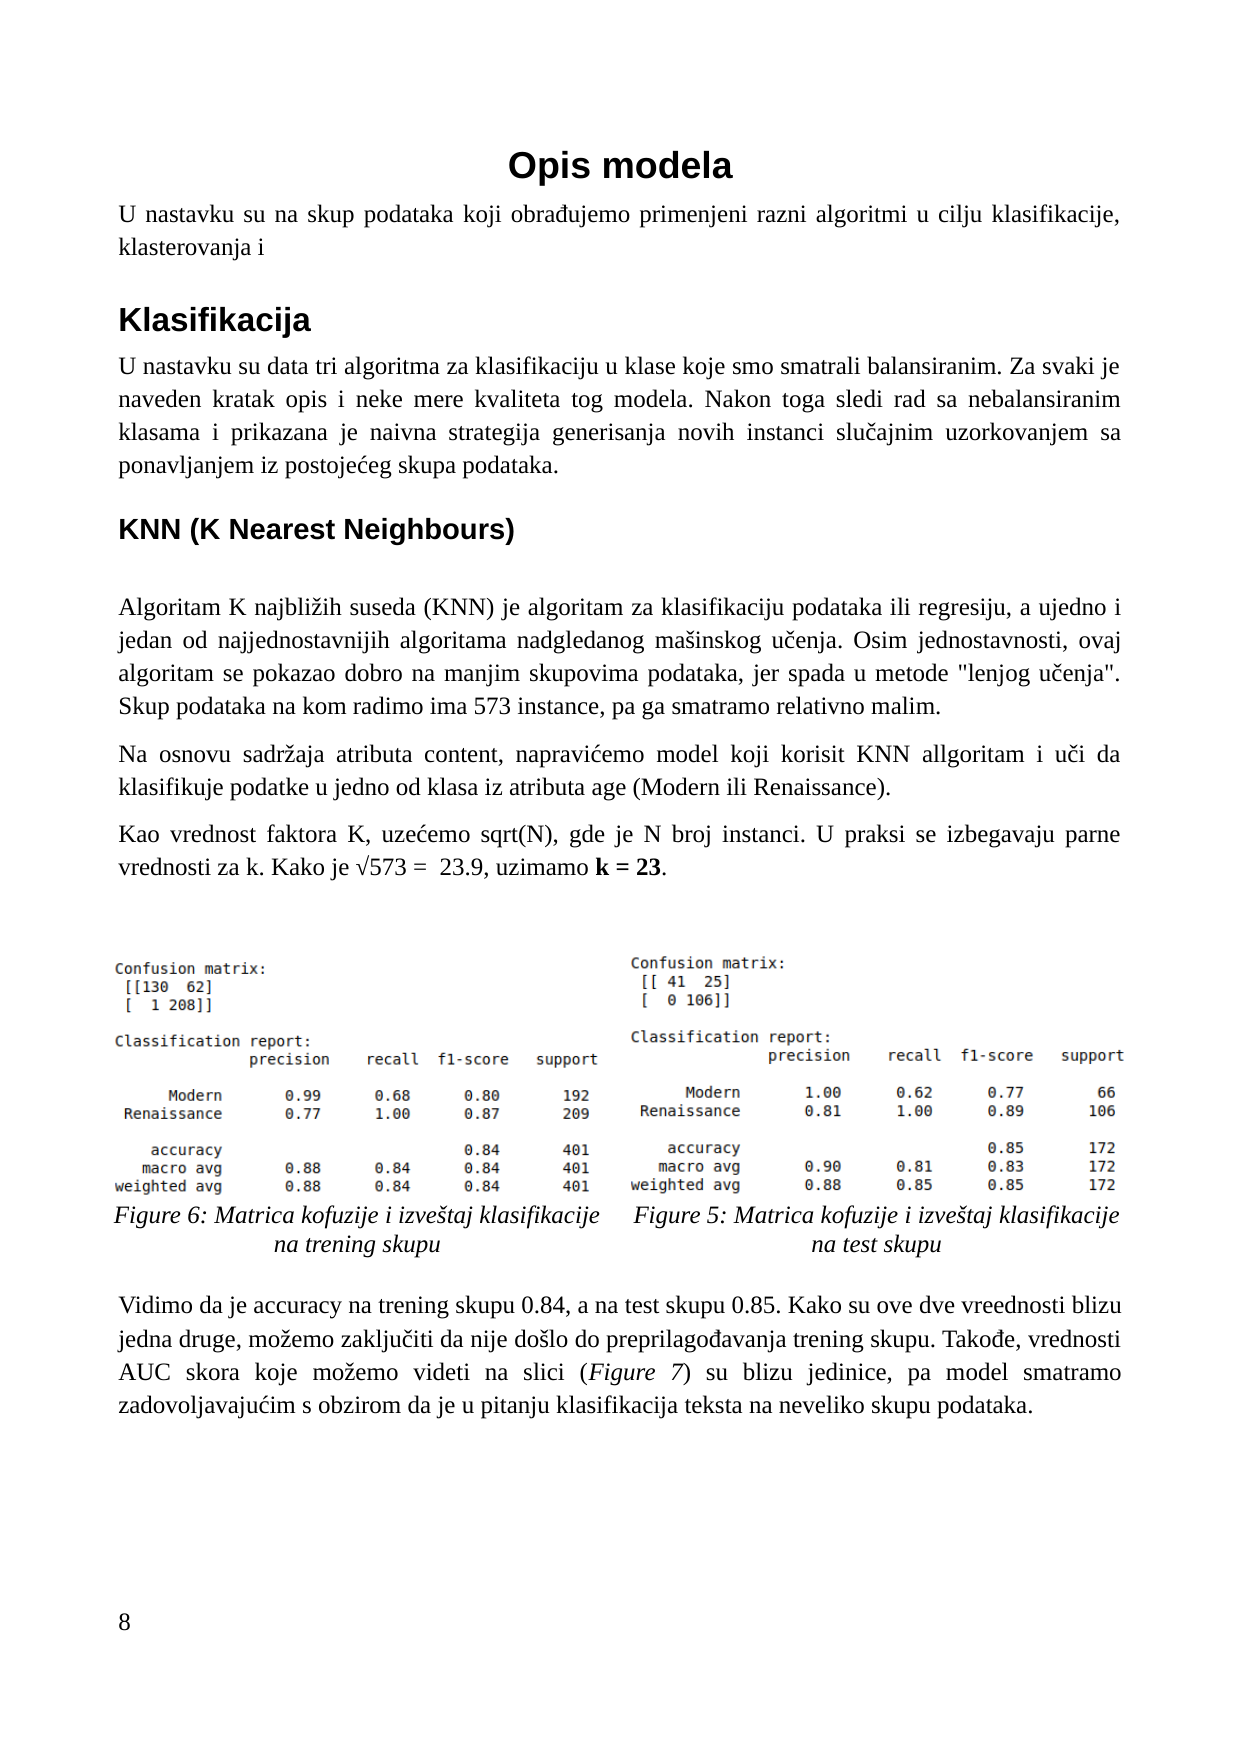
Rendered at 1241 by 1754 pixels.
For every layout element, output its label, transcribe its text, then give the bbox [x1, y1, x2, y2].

text Figure 5: Matrica kofuzije i izveštaj klasifikacije na test skupu [628, 1201, 1128, 1258]
text U nastavku su na skup podataka koji obrađujemo primenjeni razni algoritmi u cilju klasifikacije, klasterovanja i [118, 199, 1122, 261]
text Algoritam K najbližih suseda (KNN) je algoritam za klasifikaciju podataka ili regresiju, a ujedno i jedan od najjednostavnijih algoritama nadgledanog mašinskog učenja. Osim jednostavnosti, ovaj algoritam se pokazao dobro na manjim skupovima podataka, jer spada u metode "lenjog učenja". Skup podataka na kom radimo ima 573 instance, pa ga smatramo relativno malim. [118, 592, 1122, 720]
text Na osnovu sadržaja atributa content, napravićemo model koji korisit KNN allgoritam i uči da klasifikuje podatke u jedno od klasa iz atributa age (Modern ili Renaissance). [118, 739, 1122, 800]
subtitle Opis modela [118, 143, 1122, 186]
text Vidimo da je accuracy na trening skupu 0.84, a na test skupu 0.85. Kako su ove dve vreednosti blizu jedna druge, možemo zaključiti da nije došlo do preprilagođavanja trening skupu. Takođe, vrednosti AUC skora koje možemo videti na slici (Figure 7) su blizu jedinice, pa model smatramo zadovoljavajućim s obzirom da je u pitanju klasifikacija teksta na neveliko skupu podataka. [118, 947, 1122, 1418]
picture [108, 959, 609, 1201]
text Kao vrednost faktora K, uzećemo sqrt(N), gde je N broj instanci. U praksi se izbegavaju parne vrednosti za k. Kako je √573 = 23.9, uzimamo k = 23. [118, 819, 1122, 881]
subtitle KNN (K Nearest Neighbours) [118, 512, 1122, 579]
text Figure 6: Matrica kofuzije i izveštaj klasifikacije na trening skupu [108, 1201, 608, 1258]
text U nastavku su data tri algoritma za klasifikaciju u klase koje smo smatrali balansiranim. Za svaki je naveden kratak opis i neke mere kvaliteta tog modela. Nakon toga sledi rad sa nebalansiranim klasama i prikazana je naivna strategija generisanja novih instanci slučajnim uzorkovanjem sa ponavljanjem iz postojećeg skupa podataka. [118, 351, 1122, 479]
picture [627, 951, 1128, 1201]
subtitle Klasifikacija [118, 300, 1122, 339]
